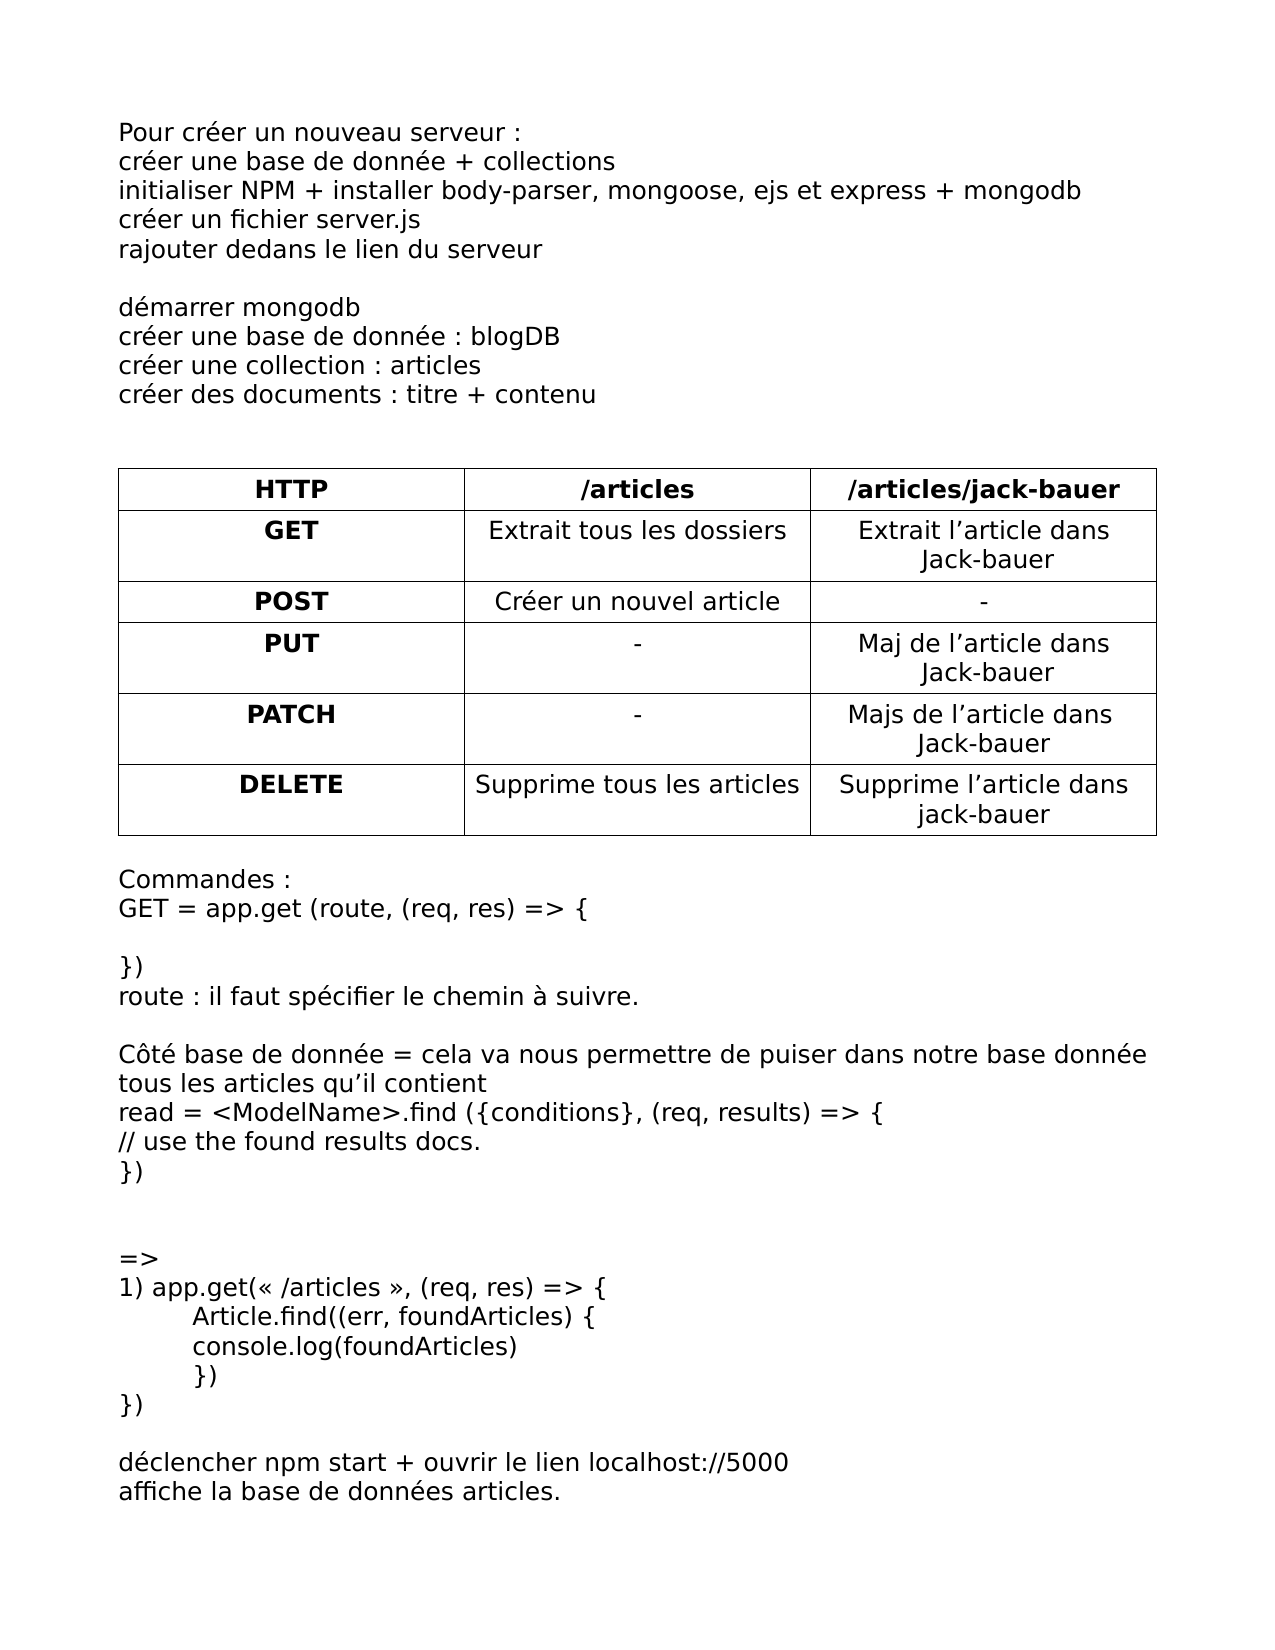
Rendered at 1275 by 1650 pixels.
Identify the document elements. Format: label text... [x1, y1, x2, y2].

text Côté base de donnée = cela va nous permettre de puiser dans notre base donnée tous les articles qu’il contient [118, 1040, 1157, 1098]
text route : il faut spécifier le chemin à suivre. [118, 982, 1157, 1011]
table_cell PUT [119, 623, 464, 693]
table_header /articles/jack-bauer [811, 469, 1156, 510]
table_cell Supprime l’article dans jack-bauer [811, 765, 1156, 835]
table_cell Majs de l’article dans Jack-bauer [811, 694, 1156, 764]
table_cell GET [119, 511, 464, 581]
table_cell DELETE [119, 765, 464, 835]
table_cell PATCH [119, 694, 464, 764]
table_cell Extrait tous les dossiers [465, 511, 810, 581]
text 1) app.get(« /articles », (req, res) => { [118, 1273, 1157, 1302]
text Commandes : [118, 865, 1157, 894]
text affiche la base de données articles. [118, 1477, 1157, 1507]
text console.log(foundArticles) [118, 1332, 1157, 1361]
text // use the found results docs. [118, 1127, 1157, 1157]
text initialiser NPM + installer body-parser, mongoose, ejs et express + mongodb [118, 176, 1157, 206]
table_cell Supprime tous les articles [465, 765, 810, 835]
text créer une collection : articles [118, 351, 1157, 381]
text rajouter dedans le lien du serveur [118, 235, 1157, 264]
text Article.find((err, foundArticles) { [118, 1302, 1157, 1332]
text créer des documents : titre + contenu [118, 381, 1157, 410]
text }) [118, 1361, 1157, 1390]
text }) [118, 952, 1157, 982]
text GET = app.get (route, (req, res) => { [118, 894, 1157, 923]
text créer un fichier server.js [118, 206, 1157, 235]
text => [118, 1244, 1157, 1273]
text }) [118, 1157, 1157, 1186]
table_cell Créer un nouvel article [465, 582, 810, 622]
table_cell POST [119, 582, 464, 622]
text créer une base de donnée + collections [118, 147, 1157, 176]
table_cell Maj de l’article dans Jack-bauer [811, 623, 1156, 693]
text Pour créer un nouveau serveur : [118, 118, 1157, 147]
text créer une base de donnée : blogDB [118, 322, 1157, 351]
table_cell - [811, 582, 1156, 622]
table_header /articles [465, 469, 810, 510]
table_cell - [465, 623, 810, 693]
table_cell - [465, 694, 810, 764]
table_header HTTP [119, 469, 464, 510]
table_cell Extrait l’article dans Jack-bauer [811, 511, 1156, 581]
text read = <ModelName>.find ({conditions}, (req, results) => { [118, 1098, 1157, 1127]
text démarrer mongodb [118, 293, 1157, 322]
text déclencher npm start + ouvrir le lien localhost://5000 [118, 1448, 1157, 1477]
text }) [118, 1390, 1157, 1419]
